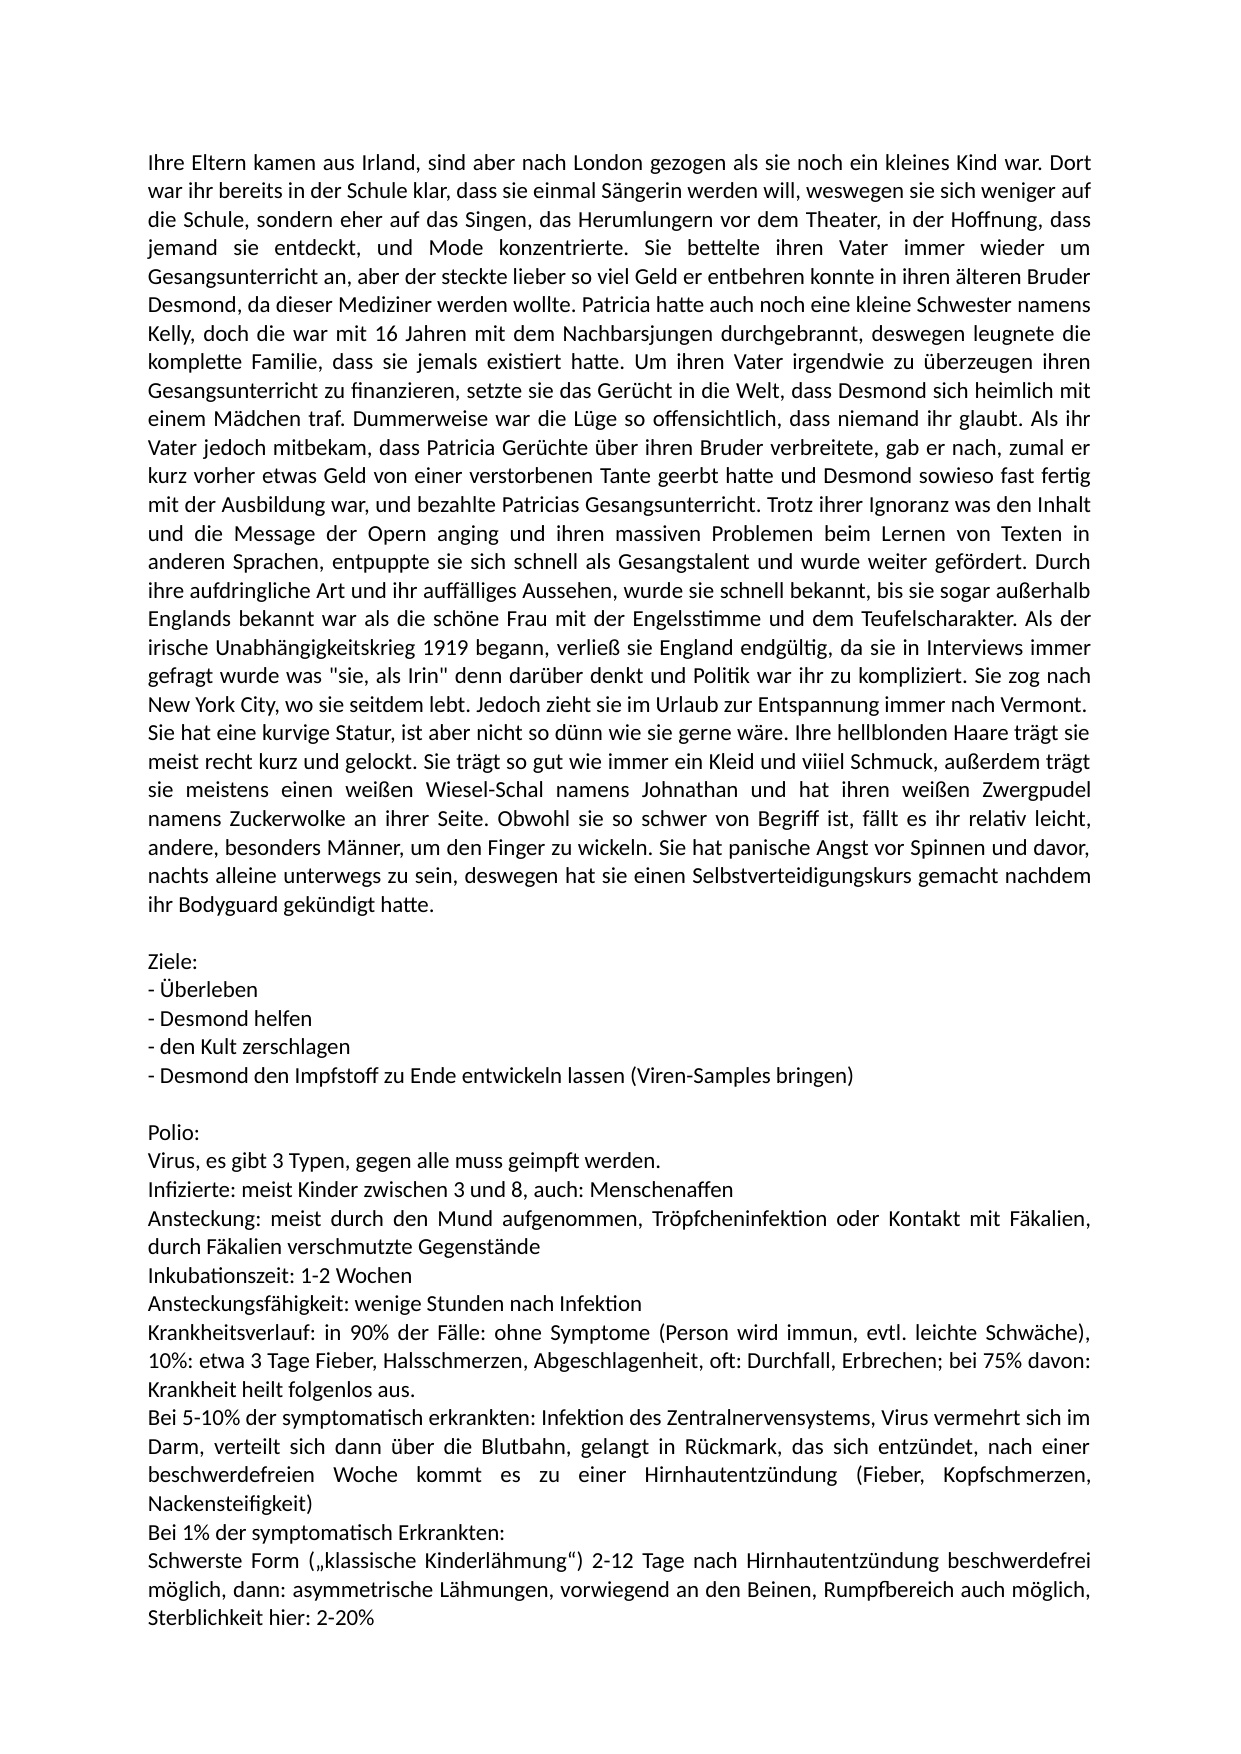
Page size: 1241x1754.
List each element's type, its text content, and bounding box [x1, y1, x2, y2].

text Ansteckungsfähigkeit: wenige Stunden nach Infektion [148, 1289, 1093, 1317]
text Virus, es gibt 3 Typen, gegen alle muss geimpft werden. [148, 1147, 1093, 1174]
text Inkubationszeit: 1-2 Wochen [148, 1261, 1093, 1289]
text - Desmond den Impfstoff zu Ende entwickeln lassen (Viren-Samples bringen) [148, 1061, 1093, 1089]
text Bei 1% der symptomatisch Erkrankten: [148, 1518, 1093, 1546]
text Bei 5-10% der symptomatisch erkrankten: Infektion des Zentralnervensystems, Virus vermehrt sich im Darm, verteilt sich dann über die Blutbahn, gelangt in Rückmark, das sich entzündet, nach einer beschwerdefreien Woche kommt es zu einer Hirnhautentzündung (Fieber, Kopfschmerzen, Nackensteifigkeit) [148, 1403, 1093, 1517]
text - den Kult zerschlagen [148, 1032, 1093, 1060]
text Sie hat eine kurvige Statur, ist aber nicht so dünn wie sie gerne wäre. Ihre hellblonden Haare trägt sie meist recht kurz und gelockt. Sie trägt so gut wie immer ein Kleid und viiiel Schmuck, außerdem trägt sie meistens einen weißen Wiesel-Schal namens Johnathan und hat ihren weißen Zwergpudel namens Zuckerwolke an ihrer Seite. Obwohl sie so schwer von Begriff ist, fällt es ihr relativ leicht, andere, besonders Männer, um den Finger zu wickeln. Sie hat panische Angst vor Spinnen und davor, nachts alleine unterwegs zu sein, deswegen hat sie einen Selbstverteidigungskurs gemacht nachdem ihr Bodyguard gekündigt hatte. [148, 718, 1093, 918]
text Schwerste Form („klassische Kinderlähmung“) 2-12 Tage nach Hirnhautentzündung beschwerdefrei möglich, dann: asymmetrische Lähmungen, vorwiegend an den Beinen, Rumpfbereich auch möglich, Sterblichkeit hier: 2-20% [148, 1546, 1093, 1631]
text Ihre Eltern kamen aus Irland, sind aber nach London gezogen als sie noch ein kleines Kind war. Dort war ihr bereits in der Schule klar, dass sie einmal Sängerin werden will, weswegen sie sich weniger auf die Schule, sondern eher auf das Singen, das Herumlungern vor dem Theater, in der Hoffnung, dass jemand sie entdeckt, und Mode konzentrierte. Sie bettelte ihren Vater immer wieder um Gesangsunterricht an, aber der steckte lieber so viel Geld er entbehren konnte in ihren älteren Bruder Desmond, da dieser Mediziner werden wollte. Patricia hatte auch noch eine kleine Schwester namens Kelly, doch die war mit 16 Jahren mit dem Nachbarsjungen durchgebrannt, deswegen leugnete die komplette Familie, dass sie jemals existiert hatte. Um ihren Vater irgendwie zu überzeugen ihren Gesangsunterricht zu finanzieren, setzte sie das Gerücht in die Welt, dass Desmond sich heimlich mit einem Mädchen traf. Dummerweise war die Lüge so offensichtlich, dass niemand ihr glaubt. Als ihr Vater jedoch mitbekam, dass Patricia Gerüchte über ihren Bruder verbreitete, gab er nach, zumal er kurz vorher etwas Geld von einer verstorbenen Tante geerbt hatte und Desmond sowieso fast fertig mit der Ausbildung war, und bezahlte Patricias Gesangsunterricht. Trotz ihrer Ignoranz was den Inhalt und die Message der Opern anging und ihren massiven Problemen beim Lernen von Texten in anderen Sprachen, entpuppte sie sich schnell als Gesangstalent und wurde weiter gefördert. Durch ihre aufdringliche Art und ihr auffälliges Aussehen, wurde sie schnell bekannt, bis sie sogar außerhalb Englands bekannt war als die schöne Frau mit der Engelsstimme und dem Teufelscharakter. Als der irische Unabhängigkeitskrieg 1919 begann, verließ sie England endgültig, da sie in Interviews immer gefragt wurde was "sie, als Irin" denn darüber denkt und Politik war ihr zu kompliziert. Sie zog nach New York City, wo sie seitdem lebt. Jedoch zieht sie im Urlaub zur Entspannung immer nach Vermont. [148, 148, 1093, 718]
text Polio: [148, 1118, 1093, 1146]
text Krankheitsverlauf: in 90% der Fälle: ohne Symptome (Person wird immun, evtl. leichte Schwäche), 10%: etwa 3 Tage Fieber, Halsschmerzen, Abgeschlagenheit, oft: Durchfall, Erbrechen; bei 75% davon: Krankheit heilt folgenlos aus. [148, 1318, 1093, 1403]
text - Desmond helfen [148, 1004, 1093, 1032]
text - Überleben [148, 975, 1093, 1003]
text Ziele: [148, 947, 1093, 975]
text Ansteckung: meist durch den Mund aufgenommen, Tröpfcheninfektion oder Kontakt mit Fäkalien, durch Fäkalien verschmutzte Gegenstände [148, 1204, 1093, 1260]
text Infizierte: meist Kinder zwischen 3 und 8, auch: Menschenaffen [148, 1175, 1093, 1203]
